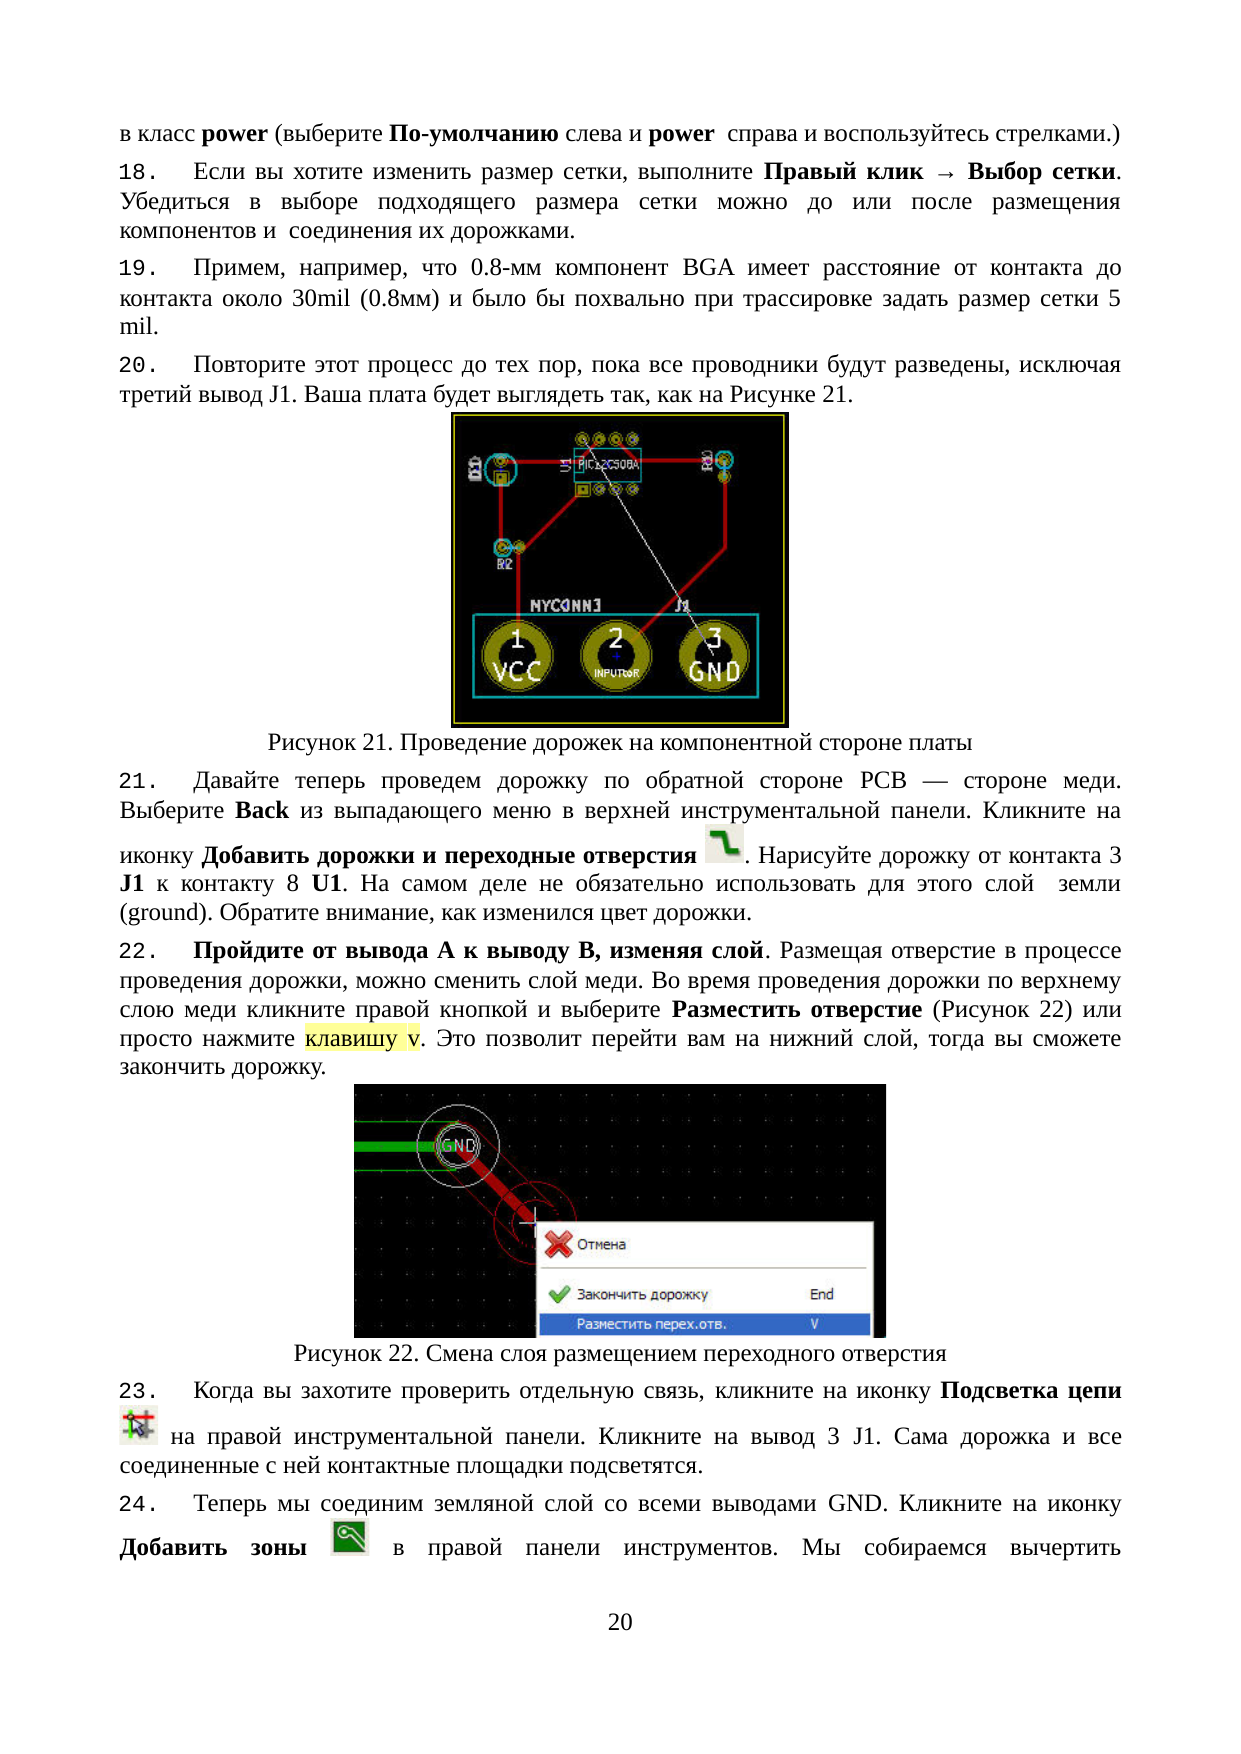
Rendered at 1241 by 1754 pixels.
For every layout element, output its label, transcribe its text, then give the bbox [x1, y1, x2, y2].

list Повторите этот процесс до тех пор, пока все проводники будут разведены, исключая третий вывод J1. Ваша плата будет выглядеть так, как на Рисунке 21. [118, 349, 1122, 408]
list Если вы хотите изменить размер сетки, выполните Правый клик → Выбор сетки. Убедиться в выборе подходящего размера сетки можно до или после размещения компонентов и соединения их дорожками. [118, 156, 1122, 243]
picture [705, 824, 744, 863]
list Пройдите от вывода А к выводу В, изменяя слой. Размещая отверстие в процессе проведения дорожки, можно сменить слой меди. Во время проведения дорожки по верхнему слою меди кликните правой кнопкой и выберите Разместить отверстие (Рисунок 22) или просто нажмите клавишу v. Это позволит перейти вам на нижний слой, тогда вы сможете закончить дорожку. [118, 935, 1122, 1080]
list Теперь мы соединим земляной слой со всеми выводами GND. Кликните на иконку Добавить зоны в правой панели инструментов. Мы собираемся вычертить [118, 1488, 1122, 1561]
picture [451, 412, 789, 728]
list В качестве альтернативы, вы можете добавить Класс цепи, в котором зададите ряд опций. Пройдите Настройка правил → Правила проектирования → Редактор классов цепей и добавьте новый класс с названием power. Измените ширину дорожки с 8 mil (отображается как 0.0080) на 24 (отображается как 0.0240). Далее добавьте все, кроме ground в класс power (выберите По-умолчанию слева и power справа и воспользуйтесь стрелками.) [118, 118, 1122, 147]
list Когда вы захотите проверить отдельную связь, кликните на иконку Подсветка цепи на правой инструментальной панели. Кликните на вывод 3 J1. Сама дорожка и все соединенные с ней контактные площадки подсветятся. [118, 1376, 1122, 1479]
list Примем, например, что 0.8-мм компонент BGA имеет расстояние от контакта до контакта около 30mil (0.8мм) и было бы похвально при трассировке задать размер сетки 5 mil. [118, 252, 1122, 340]
picture [330, 1518, 370, 1556]
text Рисунок 21. Проведение дорожек на компонентной стороне платы [118, 417, 1122, 756]
text Рисунок 22. Смена слоя размещением переходного отверстия [118, 1089, 1122, 1367]
list Давайте теперь проведем дорожку по обратной стороне PCB — стороне меди. Выберите Back из выпадающего меню в верхней инструментальной панели. Кликните на иконку Добавить дорожки и переходные отверстия . Нарисуйте дорожку от контакта 3 J1 к контакту 8 U1. На самом деле не обязательно использовать для этого слой земли (ground). Обратите внимание, как изменился цвет дорожки. [118, 765, 1122, 926]
picture [354, 1084, 887, 1338]
picture [119, 1405, 159, 1445]
